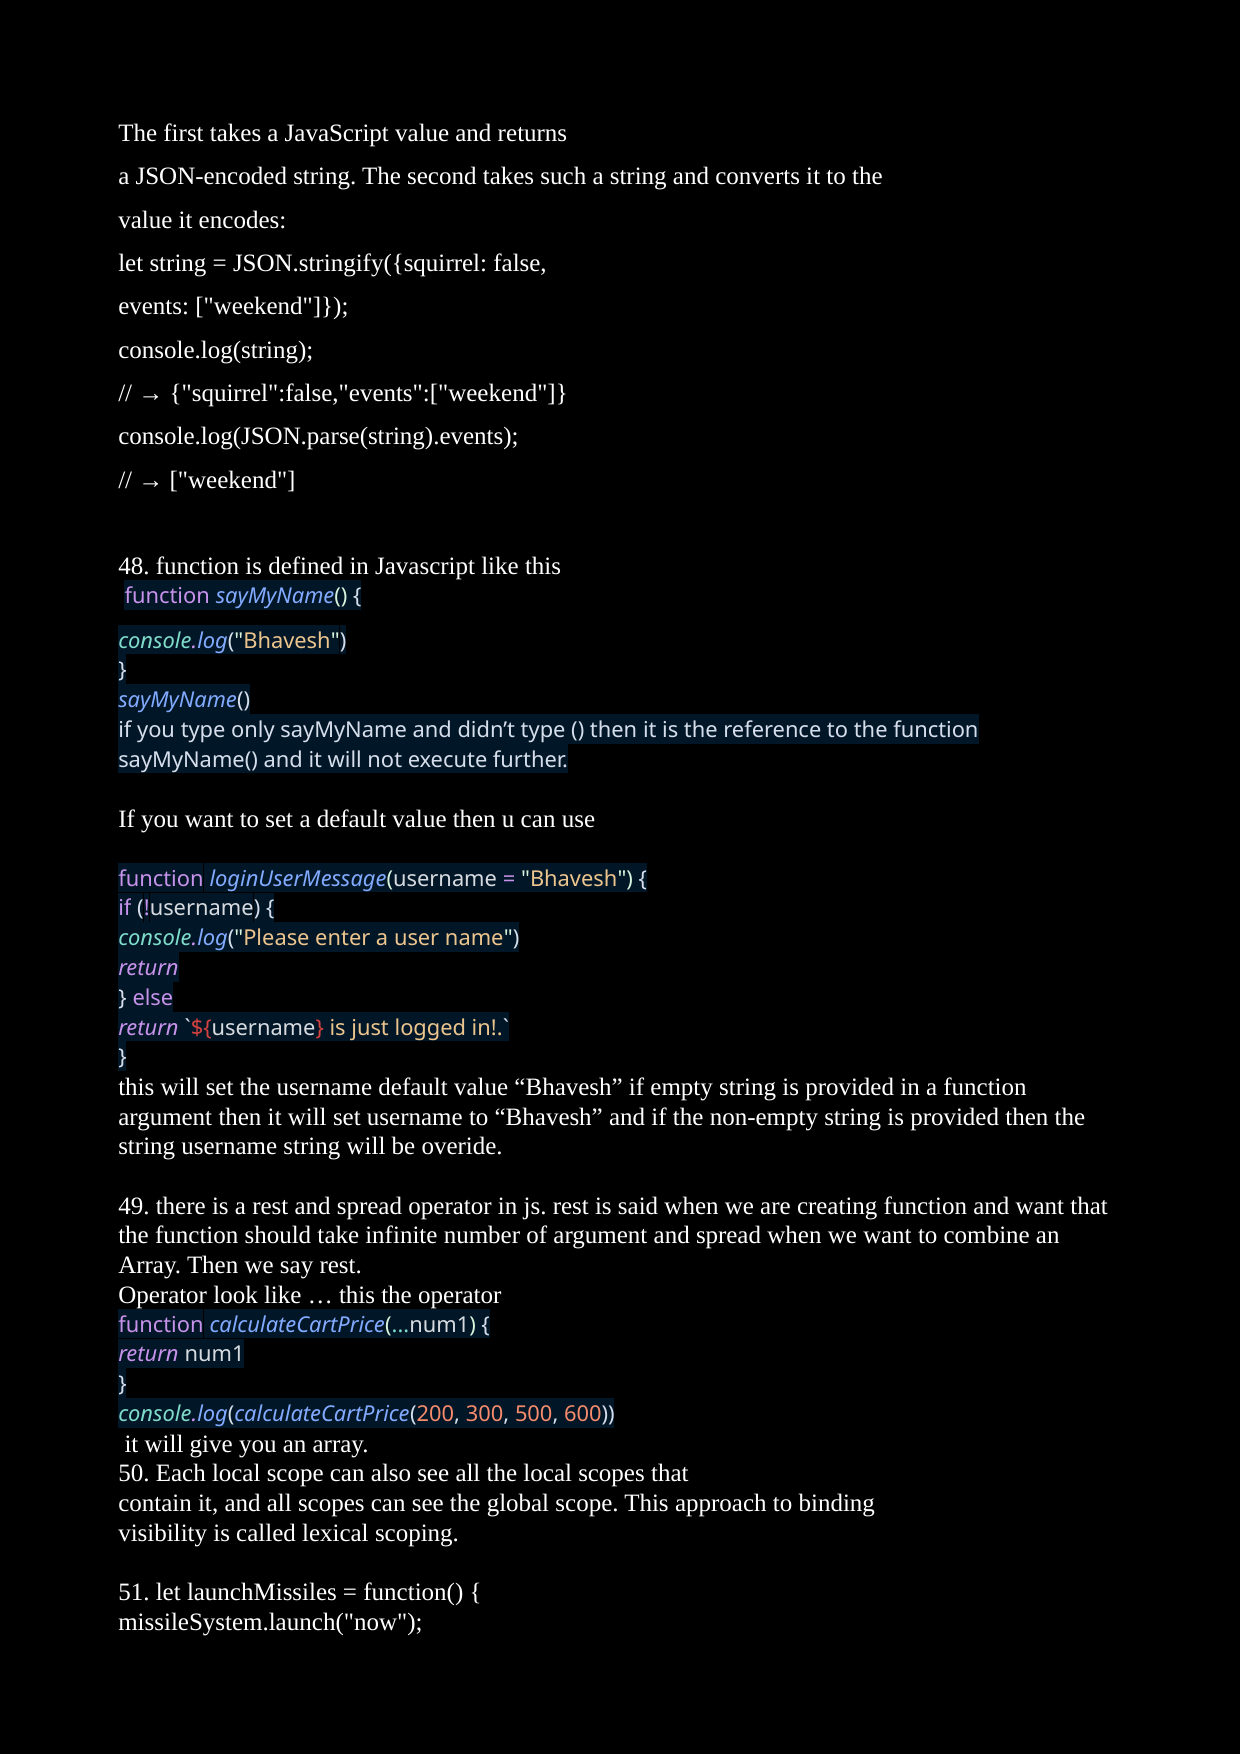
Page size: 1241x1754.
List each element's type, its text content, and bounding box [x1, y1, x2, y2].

text } [118, 1041, 1122, 1071]
text visibility is called lexical scoping. [118, 1517, 1122, 1547]
text Operator look like … this the operator [118, 1279, 1122, 1309]
text if (!username) { [118, 892, 1122, 922]
text // → ["weekend"] [118, 465, 1122, 493]
text The first takes a JavaScript value and returns [118, 118, 1122, 147]
text if you type only sayMyName and didn’t type () then it is the reference to the function sayMyName() and it will not execute further. [118, 714, 1122, 773]
text 50. Each local scope can also see all the local scopes that [118, 1457, 1122, 1487]
text contain it, and all scopes can see the global scope. This approach to binding [118, 1487, 1122, 1517]
text return num1 [118, 1338, 1122, 1368]
text this will set the username default value “Bhavesh” if empty string is provided in a function argument then it will set username to “Bhavesh” and if the non-empty string is provided then the string username string will be overide. [118, 1071, 1122, 1160]
text 51. let launchMissiles = function() { [118, 1576, 1122, 1606]
text missileSystem.launch("now"); [118, 1606, 1122, 1636]
text it will give you an array. [118, 1428, 1122, 1457]
text 49. there is a rest and spread operator in js. rest is said when we are creating function and want that the function should take infinite number of argument and spread when we want to combine an Array. Then we say rest. [118, 1190, 1122, 1279]
text a JSON-encoded string. The second takes such a string and converts it to the [118, 161, 1122, 190]
text function calculateCartPrice(...num1) { [118, 1309, 1122, 1338]
text } [118, 654, 1122, 684]
text let string = JSON.stringify({squirrel: false, [118, 248, 1122, 277]
text function loginUserMessage(username = "Bhavesh") { [118, 863, 1122, 892]
text value it encodes: [118, 205, 1122, 233]
text return `${username} is just logged in!.` [118, 1012, 1122, 1041]
text } [118, 1368, 1122, 1398]
text } else [118, 982, 1122, 1012]
text // → {"squirrel":false,"events":["weekend"]} [118, 378, 1122, 407]
text console.log(string); [118, 335, 1122, 363]
text console.log(calculateCartPrice(200, 300, 500, 600)) [118, 1398, 1122, 1428]
text return [118, 952, 1122, 982]
text sayMyName() [118, 684, 1122, 714]
text console.log(JSON.parse(string).events); [118, 421, 1122, 450]
text If you want to set a default value then u can use [118, 803, 1122, 833]
text console.log("Bhavesh") [118, 624, 1122, 654]
text events: ["weekend"]}); [118, 291, 1122, 320]
text console.log("Please enter a user name") [118, 922, 1122, 952]
text 48. function is defined in Javascript like this function sayMyName() { [118, 551, 1122, 610]
